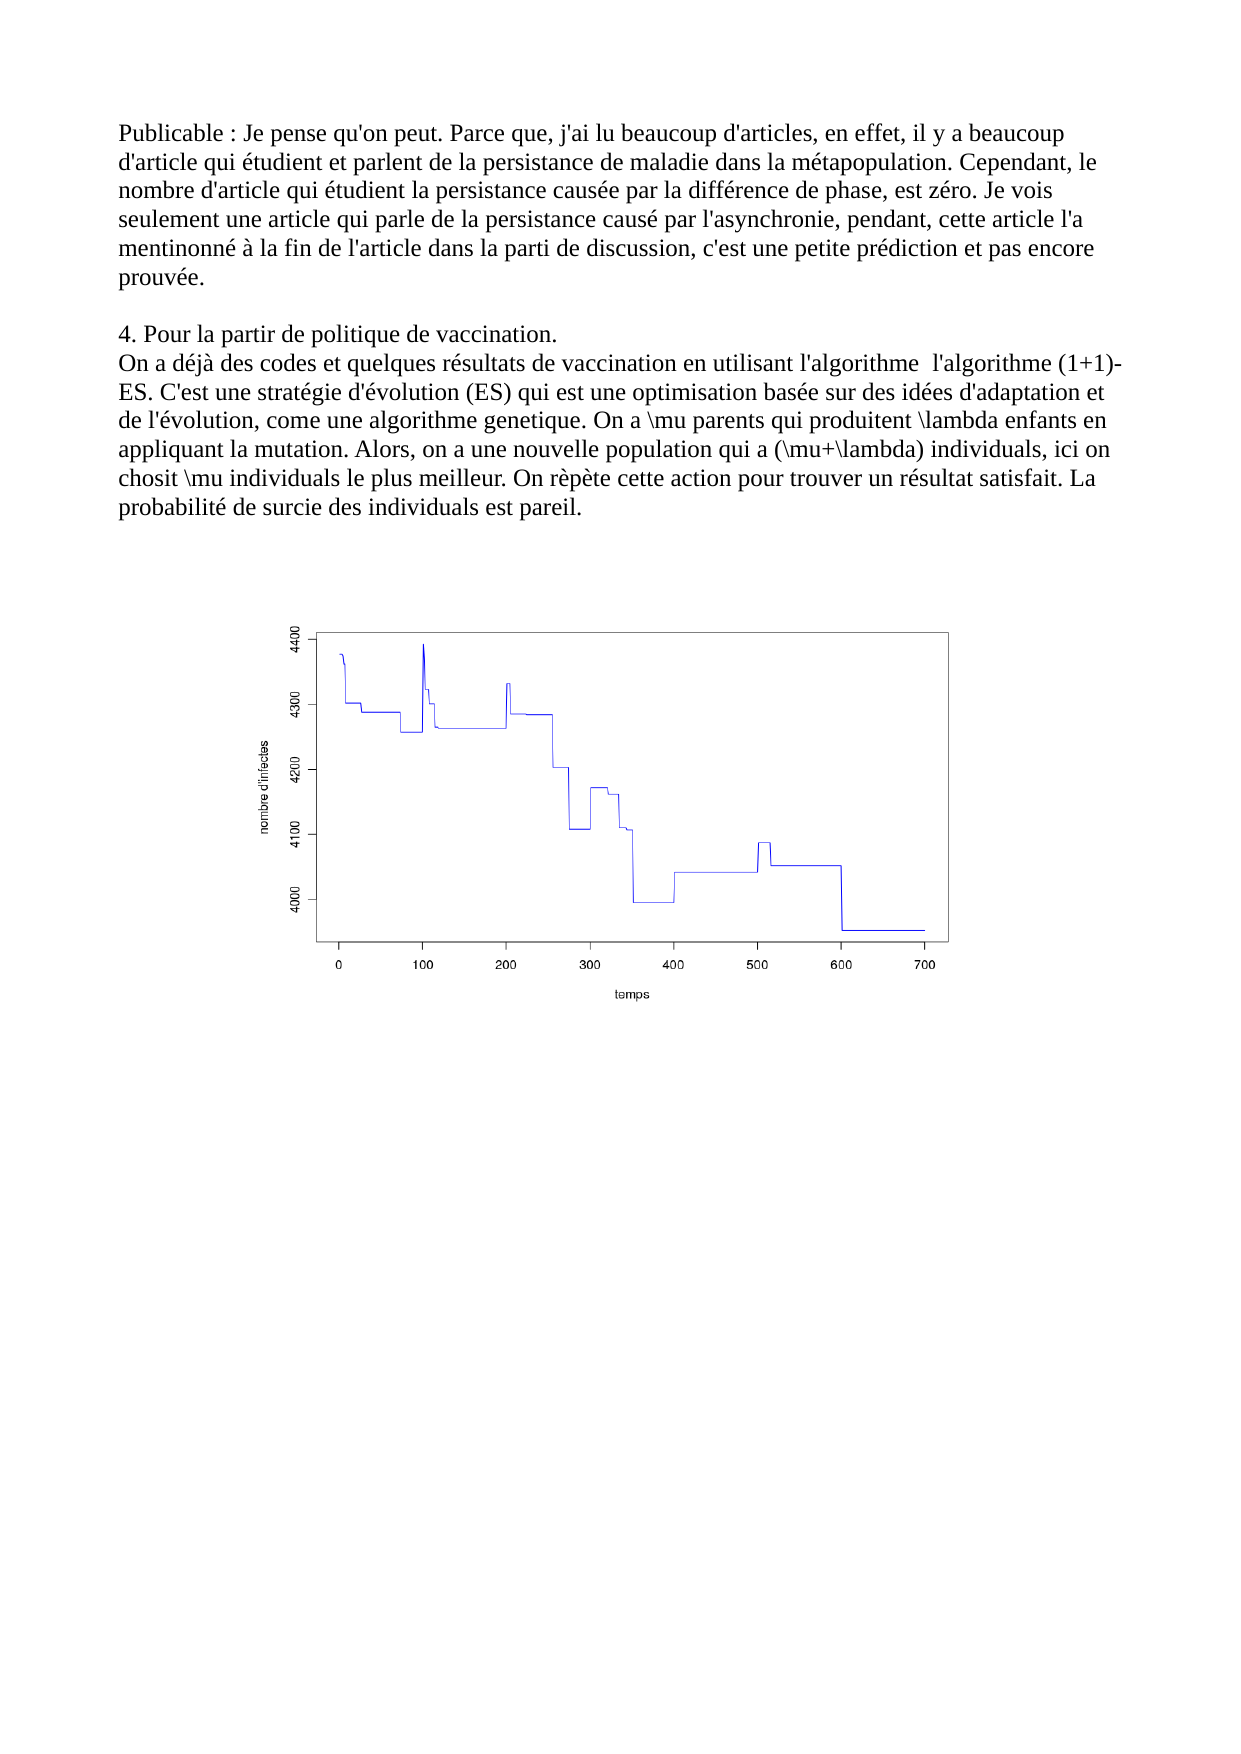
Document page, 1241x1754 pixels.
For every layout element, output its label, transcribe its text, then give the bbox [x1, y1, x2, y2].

text Publicable : Je pense qu'on peut. Parce que, j'ai lu beaucoup d'articles, en effet, il y a beaucoup d'article qui étudient et parlent de la persistance de maladie dans la métapopulation. Cependant, le nombre d'article qui étudient la persistance causée par la différence de phase, est zéro. Je vois seulement une article qui parle de la persistance causé par l'asynchronie, pendant, cette article l'a mentinonné à la fin de l'article dans la parti de discussion, c'est une petite prédiction et pas encore prouvée. [118, 118, 1122, 291]
text 4. Pour la partir de politique de vaccination. [118, 319, 1122, 348]
text On a déjà des codes et quelques résultats de vaccination en utilisant l'algorithme l'algorithme (1+1)-ES. C'est une stratégie d'évolution (ES) qui est une optimisation basée sur des idées d'adaptation et de l'évolution, come une algorithme genetique. On a \mu parents qui produitent \lambda enfants en appliquant la mutation. Alors, on a une nouvelle population qui a (\mu+\lambda) individuals, ici on chosit \mu individuals le plus meilleur. On rèpète cette action pour trouver un résultat satisfait. La probabilité de surcie des individuals est pareil. [118, 348, 1122, 521]
picture [257, 588, 970, 1008]
